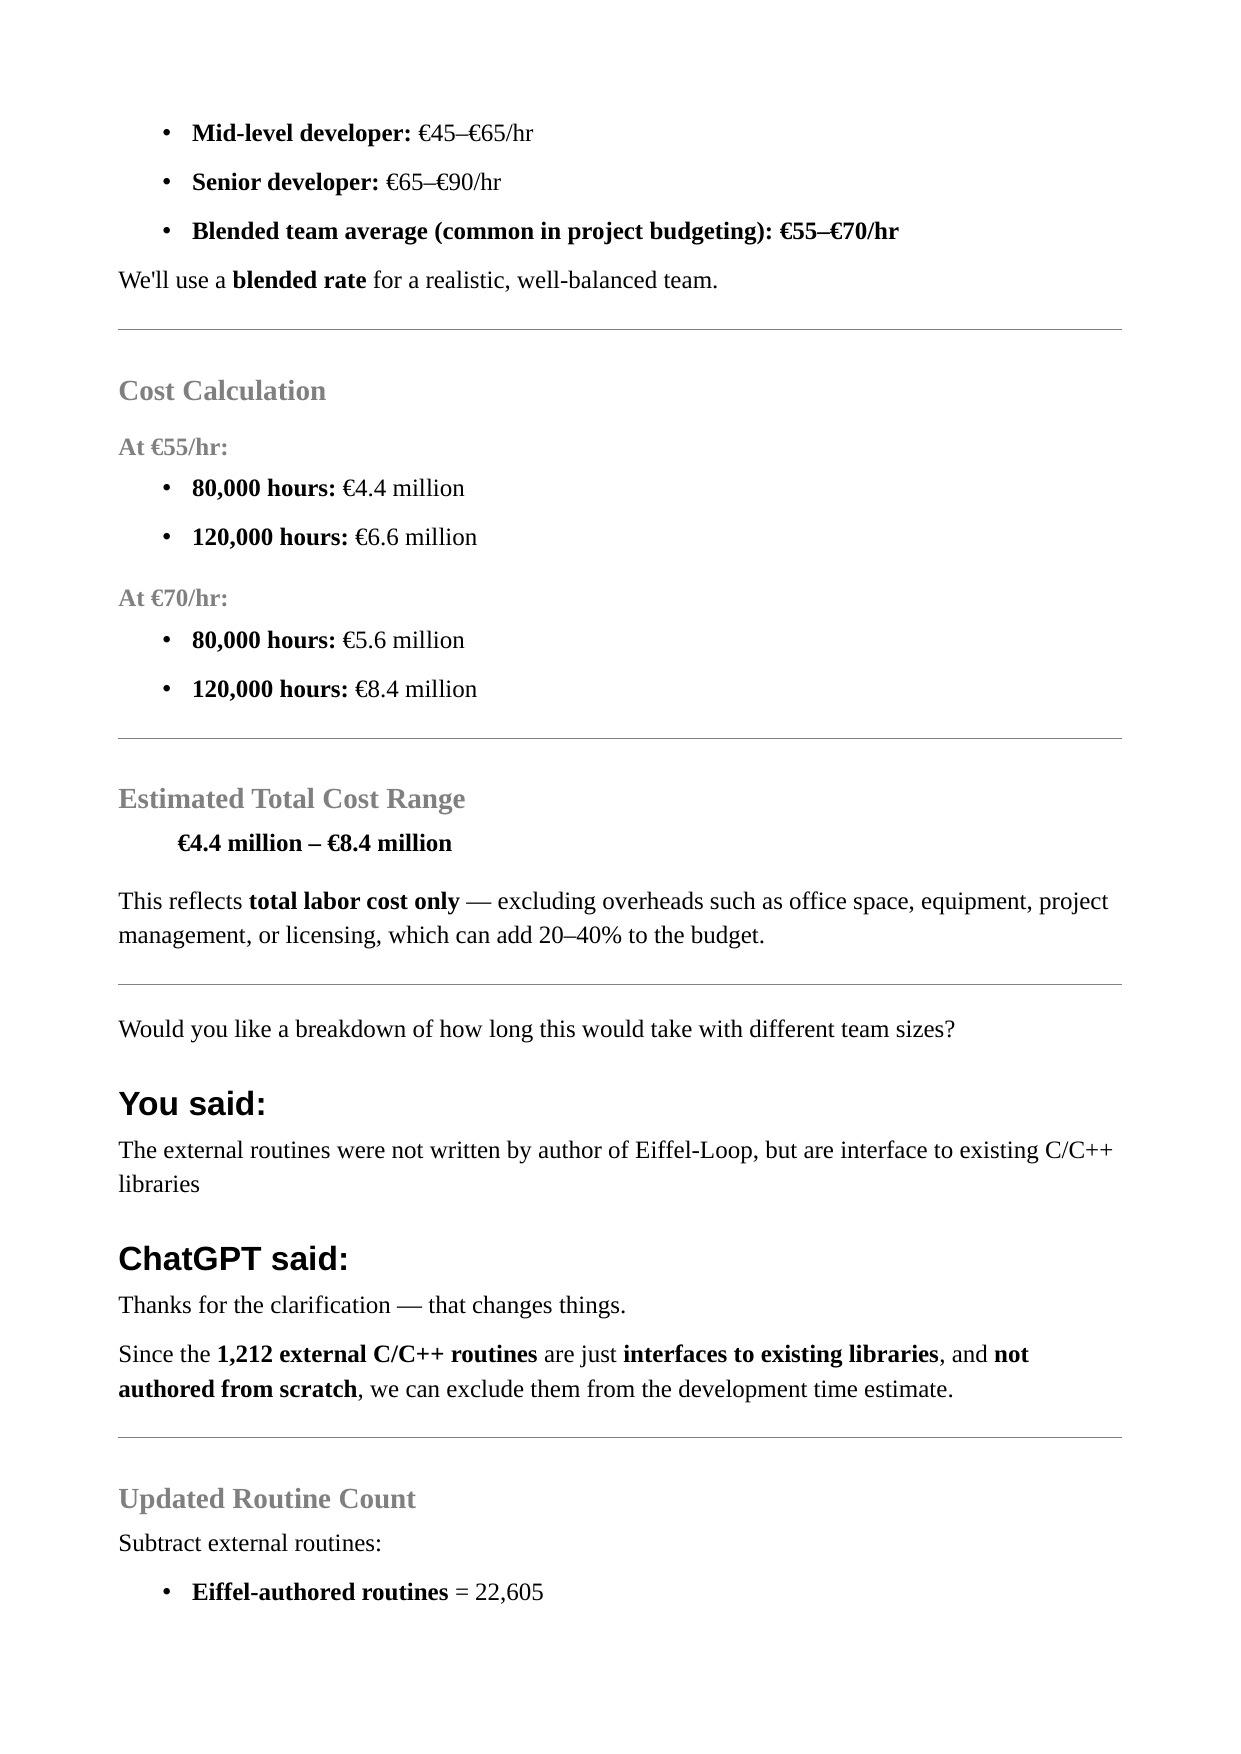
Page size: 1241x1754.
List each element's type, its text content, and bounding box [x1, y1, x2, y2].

text This reflects total labor cost only — excluding overheads such as office space, equipment, project management, or licensing, which can add 20–40% to the budget. [118, 886, 1122, 949]
text Thanks for the clarification — that changes things. [118, 1290, 1122, 1319]
text €4.4 million – €8.4 million [177, 828, 1063, 856]
text Since the 1,212 external C/C++ routines are just interfaces to existing libraries, and not authored from scratch, we can exclude them from the development time estimate. [118, 1339, 1122, 1402]
text Would you like a breakdown of how long this would take with different team sizes? [118, 1014, 1122, 1042]
list 120,000 hours: €8.4 million [162, 674, 1122, 703]
subtitle Updated Routine Count [118, 1482, 1122, 1515]
subtitle At €55/hr: [118, 432, 1122, 460]
subtitle Estimated Total Cost Range [118, 782, 1122, 815]
list 120,000 hours: €6.6 million [162, 522, 1122, 551]
text We'll use a blended rate for a realistic, well-balanced team. [118, 265, 1122, 294]
list Eiffel-authored routines = 22,605 [162, 1577, 1122, 1605]
list 80,000 hours: €5.6 million [162, 625, 1122, 653]
subtitle At €70/hr: [118, 583, 1122, 612]
list Senior developer: €65–€90/hr [162, 167, 1122, 196]
text The external routines were not written by author of Eiffel-Loop, but are interface to existing C/C++ libraries [118, 1135, 1122, 1198]
subtitle You said: [118, 1083, 1122, 1122]
list Mid-level developer: €45–€65/hr [162, 118, 1122, 147]
text Subtract external routines: [118, 1528, 1122, 1556]
list Blended team average (common in project budgeting): €55–€70/hr [162, 216, 1122, 245]
list 80,000 hours: €4.4 million [162, 473, 1122, 502]
subtitle ChatGPT said: [118, 1239, 1122, 1278]
subtitle Cost Calculation [118, 373, 1122, 407]
